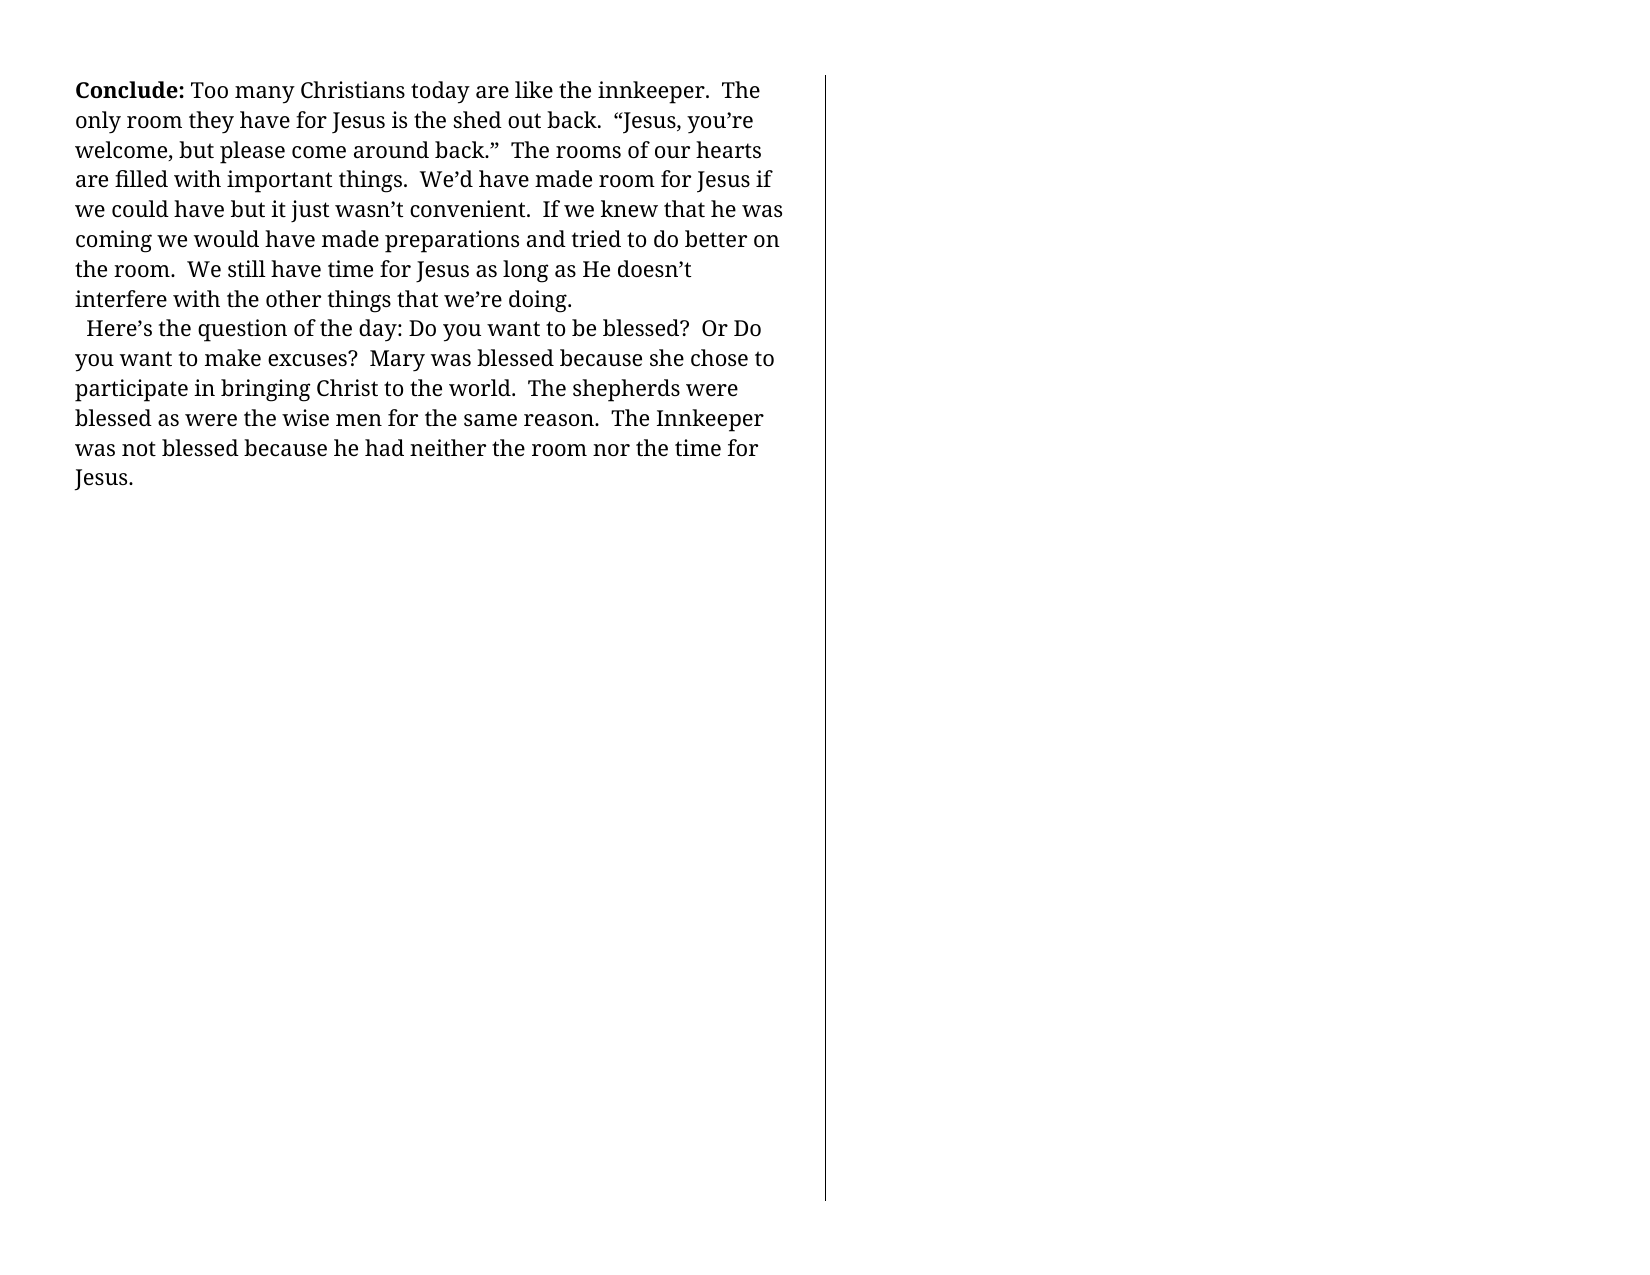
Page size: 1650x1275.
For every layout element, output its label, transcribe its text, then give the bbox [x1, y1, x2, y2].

text Conclude: Too many Christians today are like the innkeeper. The only room they have for Jesus is the shed out back. “Jesus, you’re welcome, but please come around back.” The rooms of our hearts are filled with important things. We’d have made room for Jesus if we could have but it just wasn’t convenient. If we knew that he was coming we would have made preparations and tried to do better on the room. We still have time for Jesus as long as He doesn’t interfere with the other things that we’re doing. [75, 75, 788, 313]
text Here’s the question of the day: Do you want to be blessed? Or Do you want to make excuses? Mary was blessed because she chose to participate in bringing Christ to the world. The shepherds were blessed as were the wise men for the same reason. The Innkeeper was not blessed because he had neither the room nor the time for Jesus. [75, 313, 788, 492]
